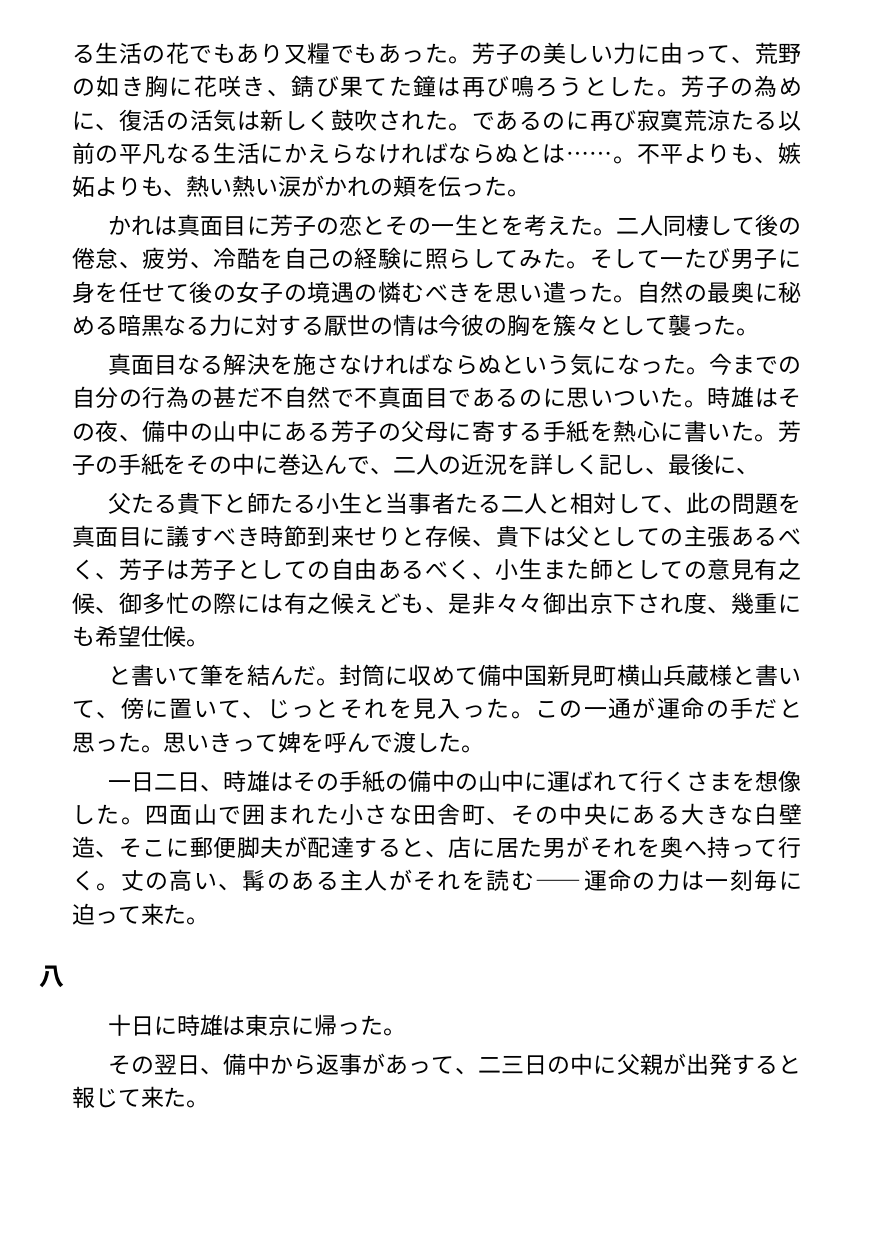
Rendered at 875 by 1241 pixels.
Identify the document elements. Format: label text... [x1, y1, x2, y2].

subtitle 八 [36, 953, 838, 996]
text 一日二日、時雄はその手紙の備中の山中に運ばれて行くさまを想像した。四面山で囲まれた小さな田舎町、その中央にある大きな白壁造、そこに郵便脚夫が配達すると、店に居た男がそれを奥へ持って行く。丈の高い、髯のある主人がそれを読む――運命の力は一刻毎に迫って来た。 [72, 763, 802, 930]
text と書いて筆を結んだ。封筒に収めて備中国新見町横山兵蔵様と書いて、傍に置いて、じっとそれを見入った。この一通が運命の手だと思った。思いきって婢を呼んで渡した。 [72, 658, 802, 758]
text その翌日、備中から返事があって、二三日の中に父親が出発すると報じて来た。 [72, 1047, 802, 1113]
text る生活の花でもあり又糧でもあった。芳子の美しい力に由って、荒野の如き胸に花咲き、錆び果てた鐘は再び鳴ろうとした。芳子の為めに、復活の活気は新しく鼓吹された。であるのに再び寂寞荒涼たる以前の平凡なる生活にかえらなければならぬとは……。不平よりも、嫉妬よりも、熱い熱い涙がかれの頬を伝った。 [72, 36, 802, 202]
text 真面目なる解決を施さなければならぬという気になった。今までの自分の行為の甚だ不自然で不真面目であるのに思いついた。時雄はその夜、備中の山中にある芳子の父母に寄する手紙を熱心に書いた。芳子の手紙をその中に巻込んで、二人の近況を詳しく記し、最後に、 [72, 347, 802, 480]
text 十日に時雄は東京に帰った。 [72, 1007, 802, 1041]
text かれは真面目に芳子の恋とその一生とを考えた。二人同棲して後の倦怠、疲労、冷酷を自己の経験に照らしてみた。そして一たび男子に身を任せて後の女子の境遇の憐むべきを思い遣った。自然の最奥に秘める暗黒なる力に対する厭世の情は今彼の胸を簇々として襲った。 [72, 208, 802, 341]
text 父たる貴下と師たる小生と当事者たる二人と相対して、此の問題を真面目に議すべき時節到来せりと存候、貴下は父としての主張あるべく、芳子は芳子としての自由あるべく、小生また師としての意見有之候、御多忙の際には有之候えども、是非々々御出京下され度、幾重にも希望仕候。 [72, 486, 802, 652]
